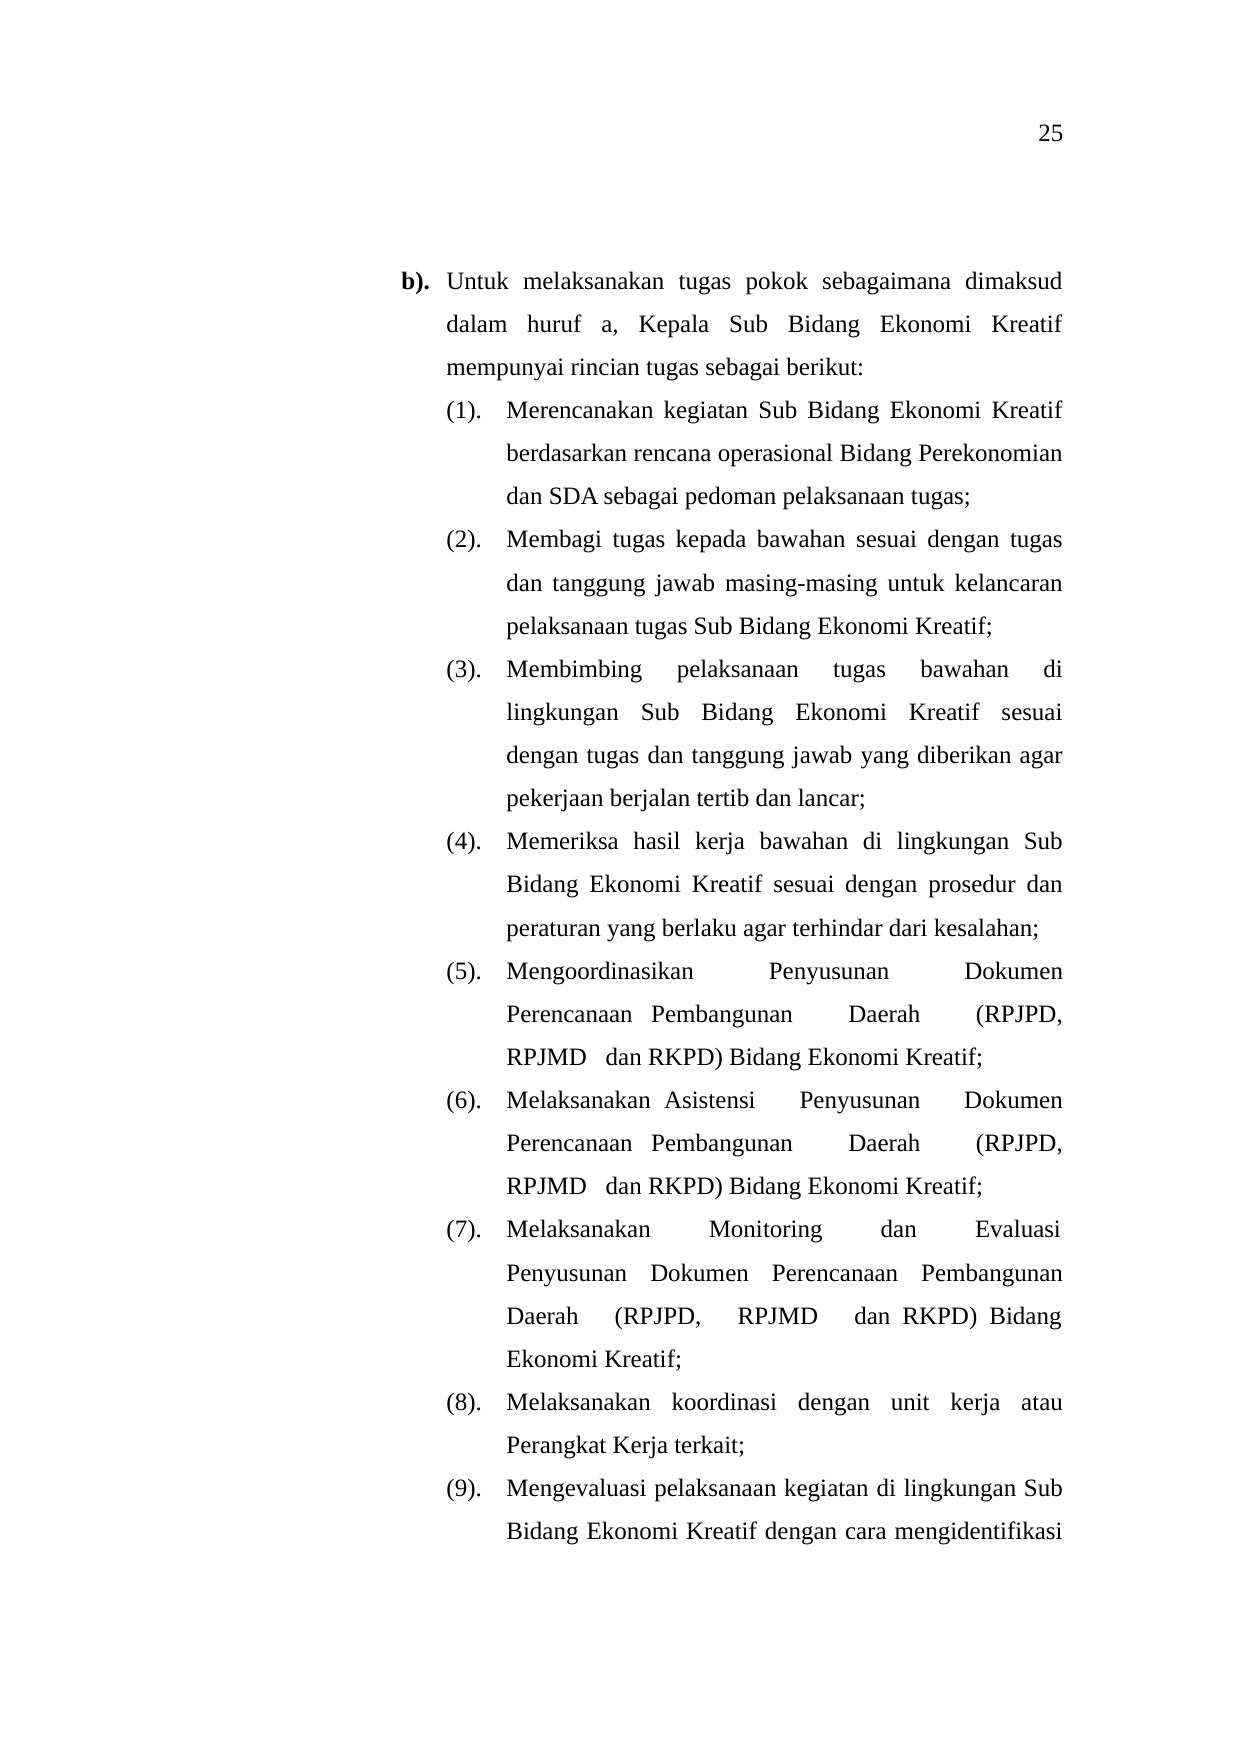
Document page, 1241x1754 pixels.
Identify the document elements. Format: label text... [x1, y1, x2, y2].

list Melaksanakan Monitoring dan Evaluasi Penyusunan Dokumen Perencanaan Pembangunan Daerah (RPJPD, RPJMD dan RKPD) Bidang Ekonomi Kreatif; [446, 1214, 1063, 1373]
list Merencanakan kegiatan Sub Bidang Ekonomi Kreatif berdasarkan rencana operasional Bidang Perekonomian dan SDA sebagai pedoman pelaksanaan tugas; [446, 395, 1063, 510]
list Mengoordinasikan Penyusunan Dokumen Perencanaan Pembangunan Daerah (RPJPD, RPJMD dan RKPD) Bidang Ekonomi Kreatif; [446, 956, 1063, 1071]
list Membimbing pelaksanaan tugas bawahan di lingkungan Sub Bidang Ekonomi Kreatif sesuai dengan tugas dan tanggung jawab yang diberikan agar pekerjaan berjalan tertib dan lancar; [446, 654, 1063, 812]
list Melaksanakan Asistensi Penyusunan Dokumen Perencanaan Pembangunan Daerah (RPJPD, RPJMD dan RKPD) Bidang Ekonomi Kreatif; [446, 1085, 1063, 1200]
list Untuk melaksanakan tugas pokok sebagaimana dimaksud dalam huruf a, Kepala Sub Bidang Ekonomi Kreatif mempunyai rincian tugas sebagai berikut: [401, 266, 1063, 381]
list Memeriksa hasil kerja bawahan di lingkungan Sub Bidang Ekonomi Kreatif sesuai dengan prosedur dan peraturan yang berlaku agar terhindar dari kesalahan; [446, 826, 1063, 941]
list Mengevaluasi pelaksanaan kegiatan di lingkungan Sub Bidang Ekonomi Kreatif dengan cara mengidentifikasi [446, 1473, 1063, 1545]
list Melaksanakan koordinasi dengan unit kerja atau Perangkat Kerja terkait; [446, 1387, 1063, 1459]
list Membagi tugas kepada bawahan sesuai dengan tugas dan tanggung jawab masing-masing untuk kelancaran pelaksanaan tugas Sub Bidang Ekonomi Kreatif; [446, 524, 1063, 639]
